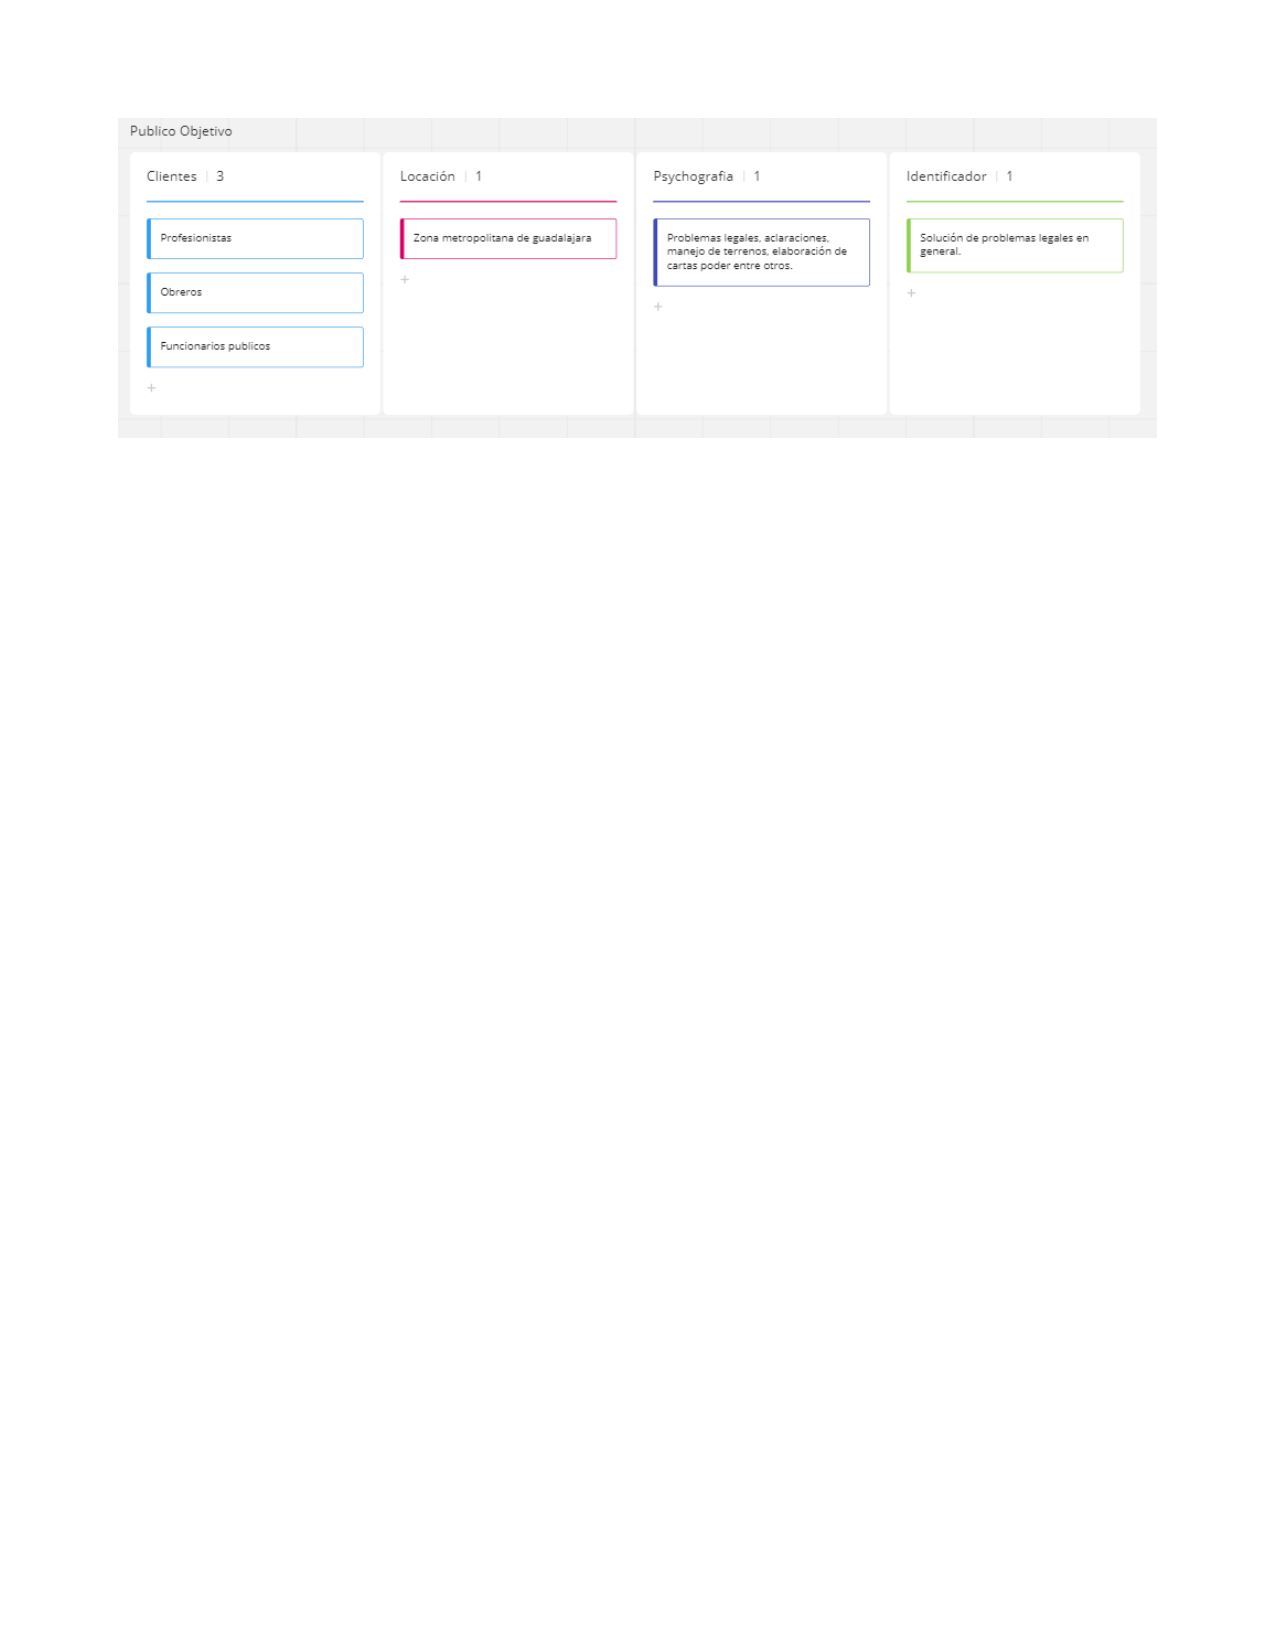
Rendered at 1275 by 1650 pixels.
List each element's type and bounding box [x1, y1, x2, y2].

picture [118, 118, 1157, 438]
